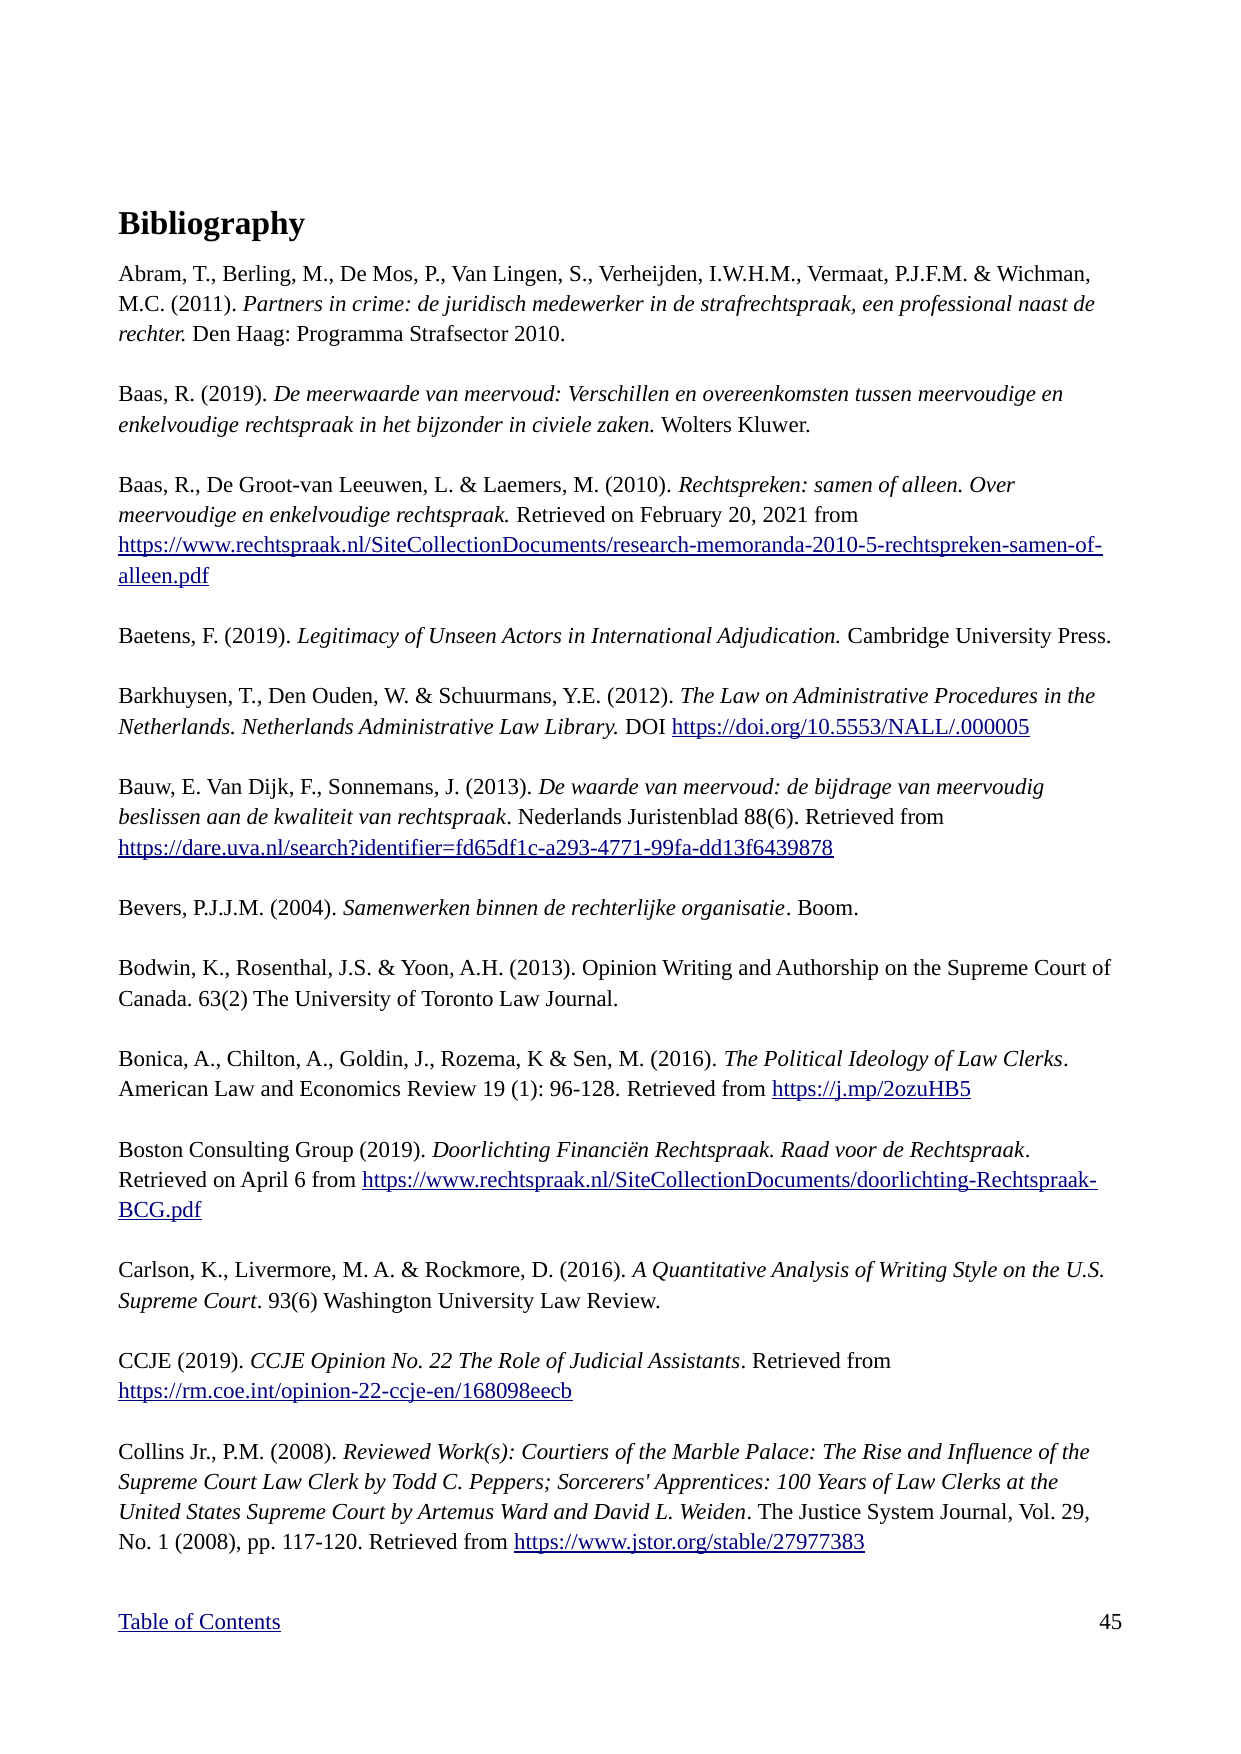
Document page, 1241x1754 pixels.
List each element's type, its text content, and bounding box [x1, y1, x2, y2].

text Baas, R., De Groot-van Leeuwen, L. & Laemers, M. (2010). Rechtspreken: samen of alleen. Over meervoudige en enkelvoudige rechtspraak. Retrieved on February 20, 2021 from https://www.rechtspraak.nl/SiteCollectionDocuments/research-memoranda-2010-5-rechtspreken-samen-of-alleen.pdf [118, 471, 1122, 588]
text Barkhuysen, T., Den Ouden, W. & Schuurmans, Y.E. (2012). The Law on Administrative Procedures in the Netherlands. Netherlands Administrative Law Library. DOI https://doi.org/10.5553/NALL/.000005 [118, 683, 1122, 739]
text Boston Consulting Group (2019). Doorlichting Financiën Rechtspraak. Raad voor de Rechtspraak. Retrieved on April 6 from https://www.rechtspraak.nl/SiteCollectionDocuments/doorlichting-Rechtspraak-BCG.pdf [118, 1136, 1122, 1222]
text Bauw, E. Van Dijk, F., Sonnemans, J. (2013). De waarde van meervoud: de bijdrage van meervoudig beslissen aan de kwaliteit van rechtspraak. Nederlands Juristenblad 88(6). Retrieved from https://dare.uva.nl/search?identifier=fd65df1c-a293-4771-99fa-dd13f6439878 [118, 773, 1122, 860]
text Baetens, F. (2019). Legitimacy of Unseen Actors in International Adjudication. Cambridge University Press. [118, 622, 1122, 648]
text Baas, R. (2019). De meerwaarde van meervoud: Verschillen en overeenkomsten tussen meervoudige en enkelvoudige rechtspraak in het bijzonder in civiele zaken. Wolters Kluwer. [118, 381, 1122, 437]
text Bonica, A., Chilton, A., Goldin, J., Rozema, K & Sen, M. (2016). The Political Ideology of Law Clerks. American Law and Economics Review 19 (1): 96-128. Retrieved from https://j.mp/2ozuHB5 [118, 1045, 1122, 1102]
text Abram, T., Berling, M., De Mos, P., Van Lingen, S., Verheijden, I.W.H.M., Vermaat, P.J.F.M. & Wichman, M.C. (2011). Partners in crime: de juridisch medewerker in de strafrechtspraak, een professional naast de rechter. Den Haag: Programma Strafsector 2010. [118, 260, 1122, 346]
text Carlson, K., Livermore, M. A. & Rockmore, D. (2016). A Quantitative Analysis of Writing Style on the U.S. Supreme Court. 93(6) Washington University Law Review. [118, 1257, 1122, 1313]
text Bevers, P.J.J.M. (2004). Samenwerken binnen de rechterlijke organisatie. Boom. [118, 894, 1122, 920]
text Bodwin, K., Rosenthal, J.S. & Yoon, A.H. (2013). Opinion Writing and Authorship on the Supreme Court of Canada. 63(2) The University of Toronto Law Journal. [118, 954, 1122, 1011]
subtitle Bibliography [118, 203, 1122, 241]
text Collins Jr., P.M. (2008). Reviewed Work(s): Courtiers of the Marble Palace: The Rise and Influence of the Supreme Court Law Clerk by Todd C. Peppers; Sorcerers' Apprentices: 100 Years of Law Clerks at the United States Supreme Court by Artemus Ward and David L. Weiden. The Justice System Journal, Vol. 29, No. 1 (2008), pp. 117-120. Retrieved from https://www.jstor.org/stable/27977383 [118, 1438, 1122, 1555]
text CCJE (2019). CCJE Opinion No. 22 The Role of Judicial Assistants. Retrieved from https://rm.coe.int/opinion-22-ccje-en/168098eecb [118, 1347, 1122, 1404]
